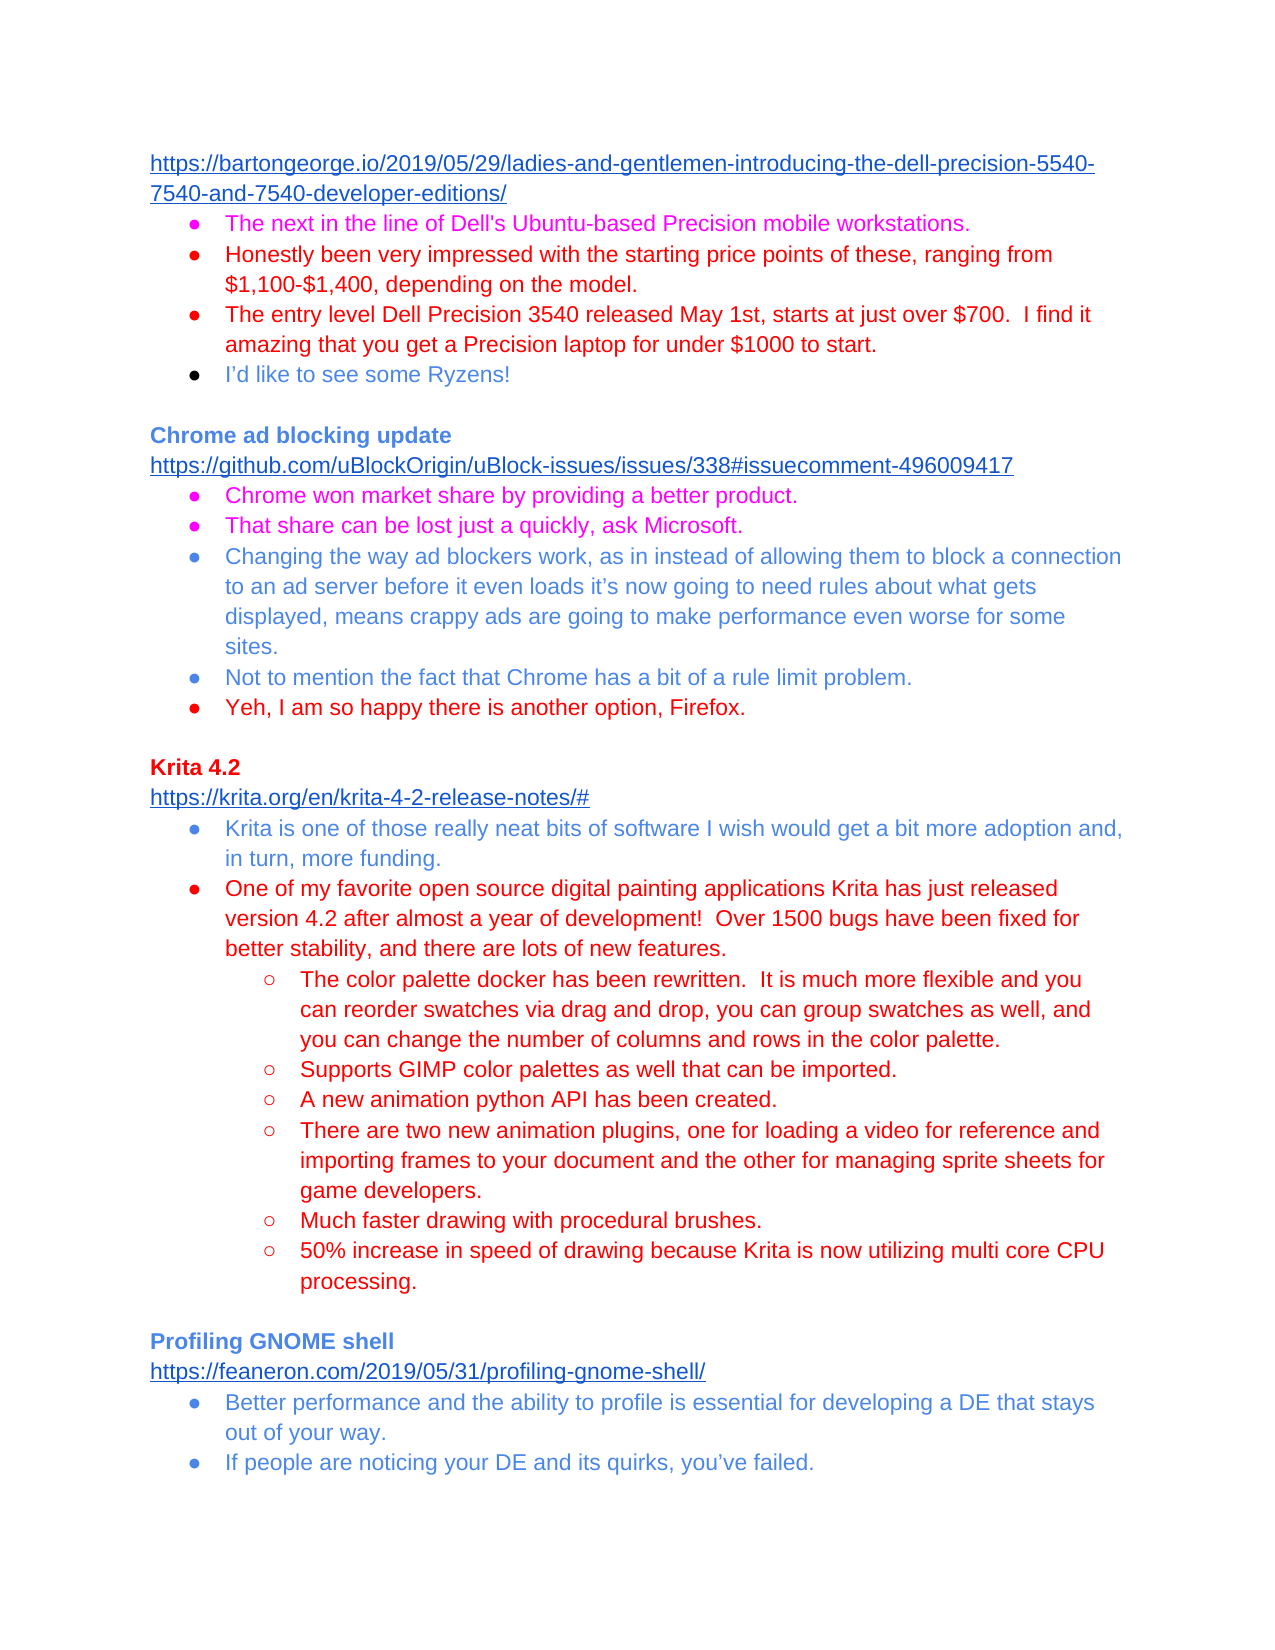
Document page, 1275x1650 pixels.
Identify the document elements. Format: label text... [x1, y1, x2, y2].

list Krita is one of those really neat bits of software I wish would get a bit more adoption and, in turn, more funding. [187, 814, 1125, 871]
list Chrome won market share by providing a better product. [187, 482, 1125, 509]
list That share can be lost just a quickly, ask Microsoft. [187, 512, 1125, 539]
list Yeh, I am so happy there is another option, Firefox. [187, 694, 1125, 720]
text Profiling GNOME shell [150, 1328, 1125, 1354]
list 50% increase in speed of drawing because Krita is now utilizing multi core CPU processing. [262, 1237, 1125, 1294]
list The entry level Dell Precision 3540 released May 1st, starts at just over $700. I find it amazing that you get a Precision laptop for under $1000 to start. [187, 301, 1125, 358]
text https://bartongeorge.io/2019/05/29/ladies-and-gentlemen-introducing-the-dell-precision-5540-7540-and-7540-developer-editions/ [150, 150, 1125, 207]
text https://krita.org/en/krita-4-2-release-notes/# [150, 784, 1125, 811]
list Much faster drawing with procedural brushes. [262, 1207, 1125, 1234]
list There are two new animation plugins, one for loading a video for reference and importing frames to your document and the other for managing sprite sheets for game developers. [262, 1117, 1125, 1203]
text https://feaneron.com/2019/05/31/profiling-gnome-shell/ [150, 1358, 1125, 1385]
list Better performance and the ability to profile is essential for developing a DE that stays out of your way. [187, 1388, 1125, 1445]
list The color palette docker has been rewritten. It is much more flexible and you can reorder swatches via drag and drop, you can group swatches as well, and you can change the number of columns and rows in the color palette. [262, 966, 1125, 1052]
list Not to mention the fact that Chrome has a bit of a rule limit problem. [187, 663, 1125, 690]
list The next in the line of Dell's Ubuntu-based Precision mobile workstations. [187, 210, 1125, 237]
list Honestly been very impressed with the starting price points of these, ranging from $1,100-$1,400, depending on the model. [187, 241, 1125, 297]
list I’d like to see some Ryzens! [187, 361, 1125, 388]
text Krita 4.2 [150, 754, 1125, 781]
list One of my favorite open source digital painting applications Krita has just released version 4.2 after almost a year of development! Over 1500 bugs have been fixed for better stability, and there are lots of new features. [187, 875, 1125, 962]
text https://github.com/uBlockOrigin/uBlock-issues/issues/338#issuecomment-496009417 [150, 452, 1125, 478]
list If people are noticing your DE and its quirks, you’ve failed. [187, 1449, 1125, 1475]
list A new animation python API has been created. [262, 1086, 1125, 1113]
text Chrome ad blocking update [150, 422, 1125, 448]
list Changing the way ad blockers work, as in instead of allowing them to block a connection to an ad server before it even loads it’s now going to need rules about what gets displayed, means crappy ads are going to make performance even worse for some sites. [187, 543, 1125, 660]
list Supports GIMP color palettes as well that can be imported. [262, 1056, 1125, 1083]
